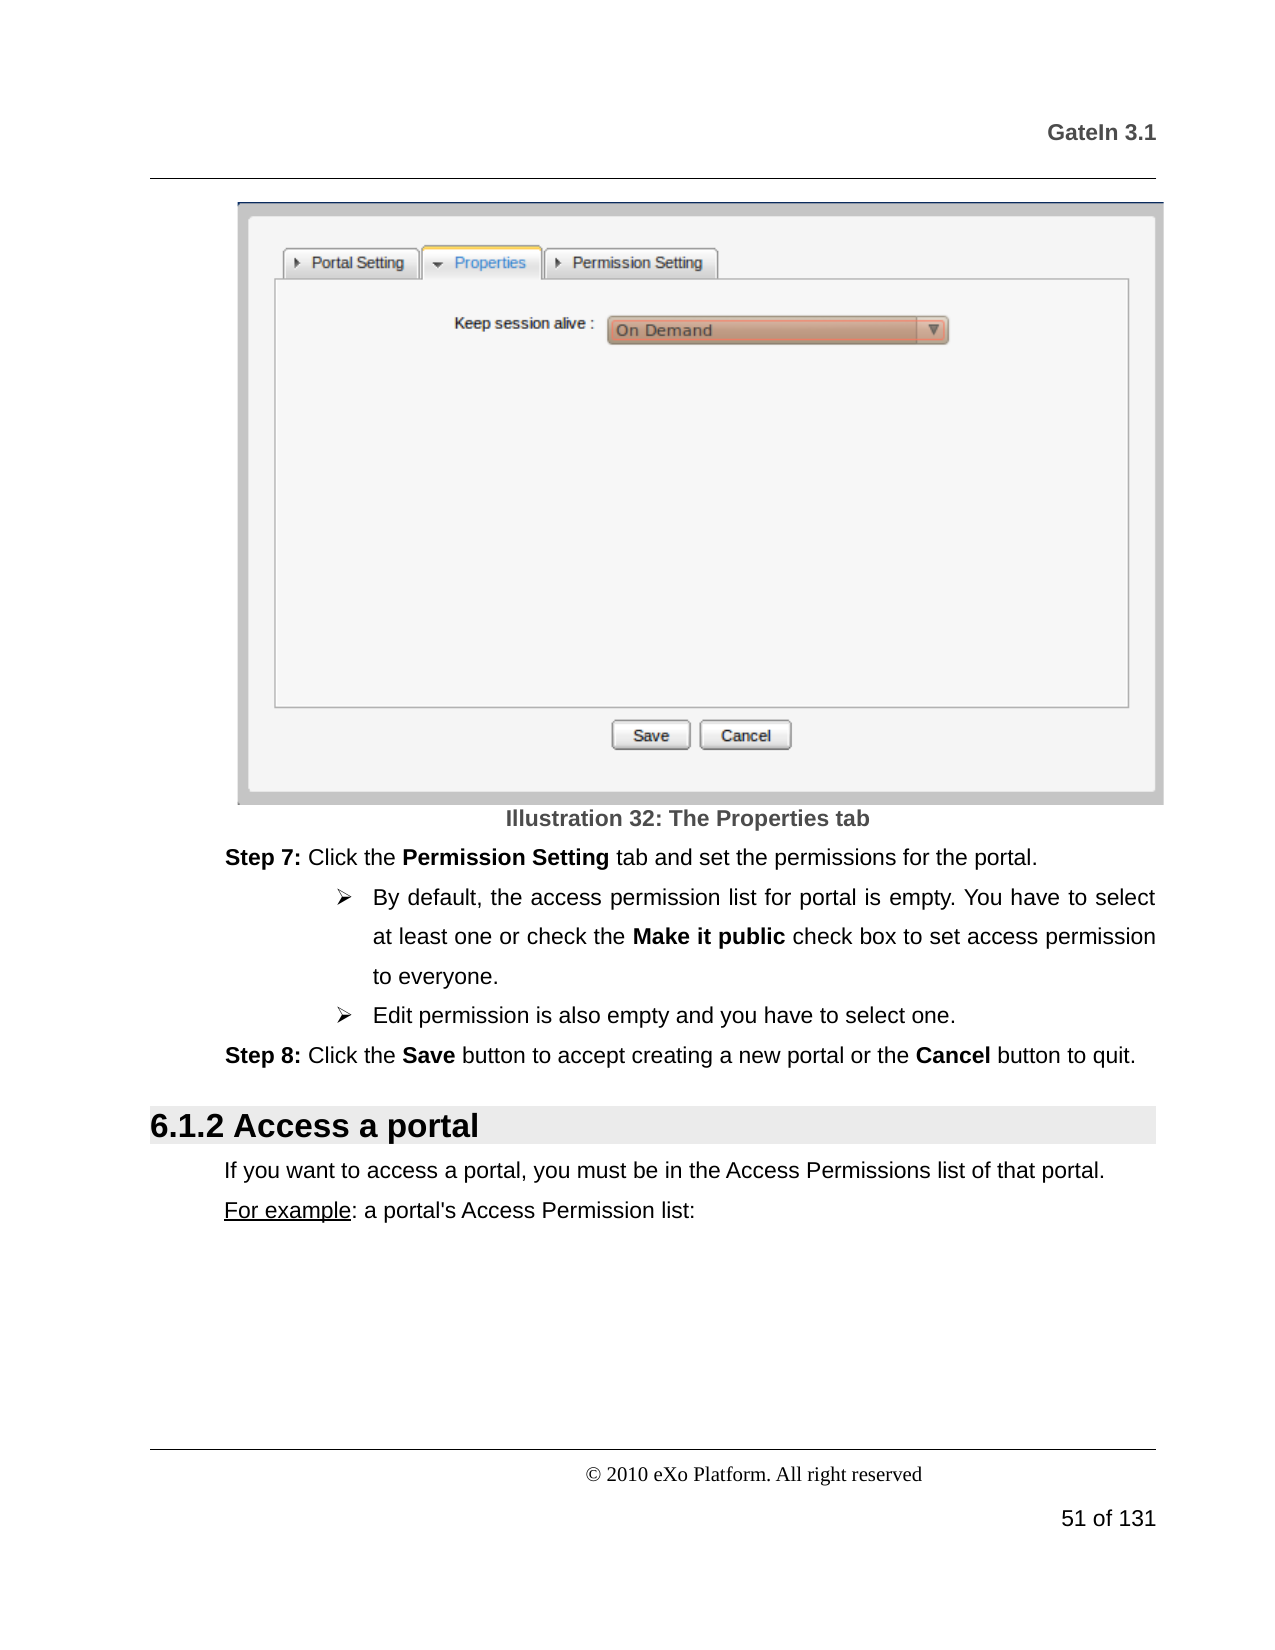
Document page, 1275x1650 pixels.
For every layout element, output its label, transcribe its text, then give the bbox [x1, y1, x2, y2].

list By default, the access permission list for portal is empty. You have to select at least one or check the Make it public check box to set access permission to everyone. [335, 884, 1156, 989]
subtitle Access a portal [150, 1106, 1156, 1144]
picture [237, 202, 1164, 805]
text For example: a portal's Access Permission list: [224, 1197, 1156, 1223]
list Step 8: Click the Save button to accept creating a new portal or the Cancel button to quit. [187, 1042, 1156, 1068]
list Step 7: Click the Permission Setting tab and set the permissions for the portal. [187, 208, 1156, 871]
list Edit permission is also empty and you have to select one. [335, 1002, 1156, 1028]
list Illustration 32: The Properties tab [225, 221, 1151, 831]
text If you want to access a portal, you must be in the Access Permissions list of that portal. [224, 1157, 1156, 1183]
